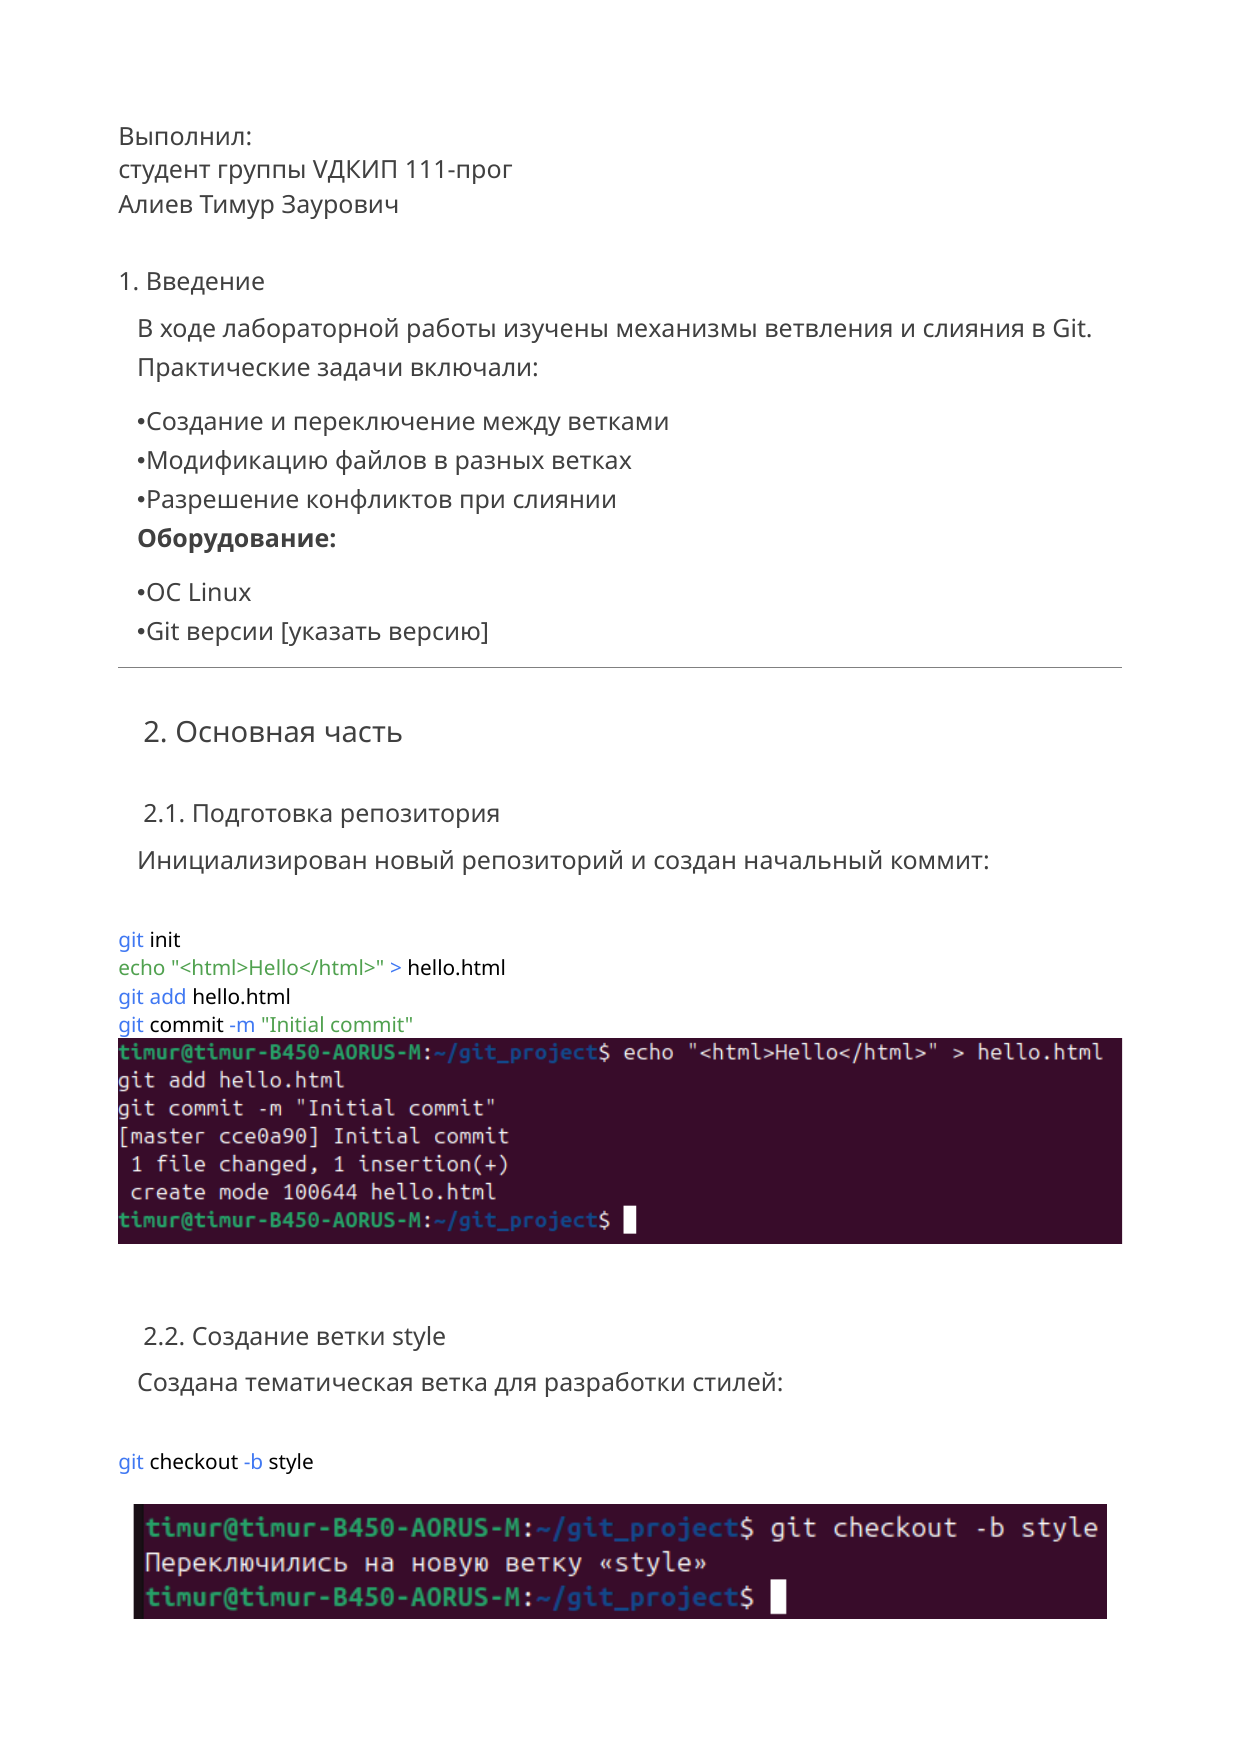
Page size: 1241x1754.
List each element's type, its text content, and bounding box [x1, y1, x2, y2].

text git add hello.html [118, 982, 1122, 1010]
subtitle 2. Основная часть [143, 712, 1122, 751]
text git init [118, 925, 1122, 953]
text Оборудование: [137, 521, 1122, 555]
list ОС Linux [118, 574, 1122, 608]
text git checkout -b style [118, 1447, 1122, 1476]
text git commit -m "Initial commit" [118, 1010, 1122, 1038]
subtitle 1. Введение [118, 264, 1122, 298]
list Модификацию файлов в разных ветках [118, 442, 1122, 476]
picture [118, 1038, 1123, 1244]
subtitle 2.2. Создание ветки style [143, 1318, 1122, 1352]
text Выполнил: студент группы VДКИП 111-прог Алиев Тимур Заурович [118, 118, 1122, 220]
text Создана тематическая ветка для разработки стилей: [137, 1365, 1122, 1399]
list Git версии [указать версию] [118, 613, 1122, 648]
text Инициализирован новый репозиторий и создан начальный коммит: [137, 843, 1122, 877]
subtitle 2.1. Подготовка репозитория [143, 796, 1122, 830]
list Разрешение конфликтов при слиянии [118, 481, 1122, 516]
picture [133, 1504, 1107, 1619]
list Создание и переключение между ветками [118, 403, 1122, 437]
text В ходе лабораторной работы изучены механизмы ветвления и слияния в Git. Практические задачи включали: [137, 310, 1122, 383]
text echo "<html>Hello</html>" > hello.html [118, 953, 1122, 982]
